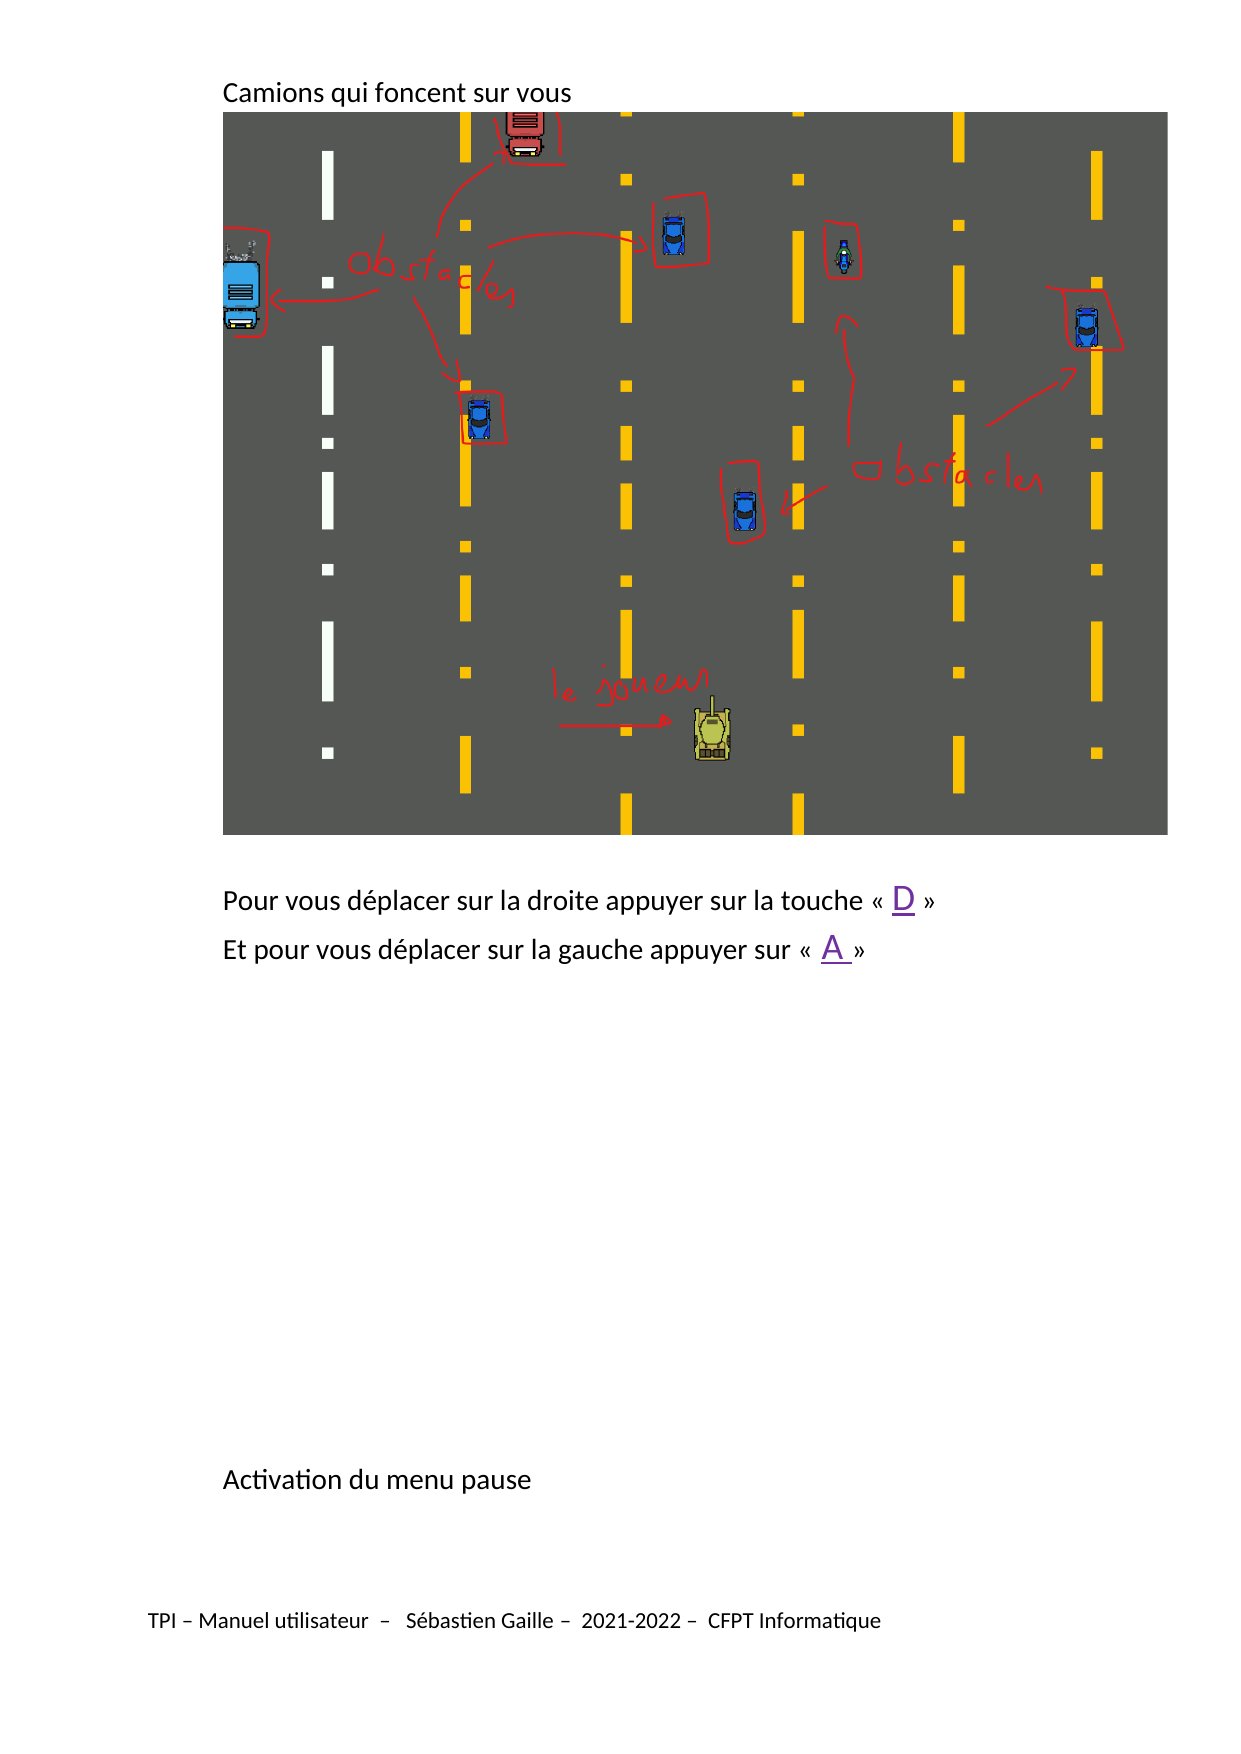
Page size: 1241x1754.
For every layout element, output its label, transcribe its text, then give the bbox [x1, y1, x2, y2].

list Pour vous déplacer sur la droite appuyer sur la touche « D » [223, 874, 1093, 920]
list Activation du menu pause [223, 1461, 1093, 1497]
list Camions qui foncent sur vous [223, 74, 1093, 109]
list Et pour vous déplacer sur la gauche appuyer sur « A » [223, 923, 1093, 968]
